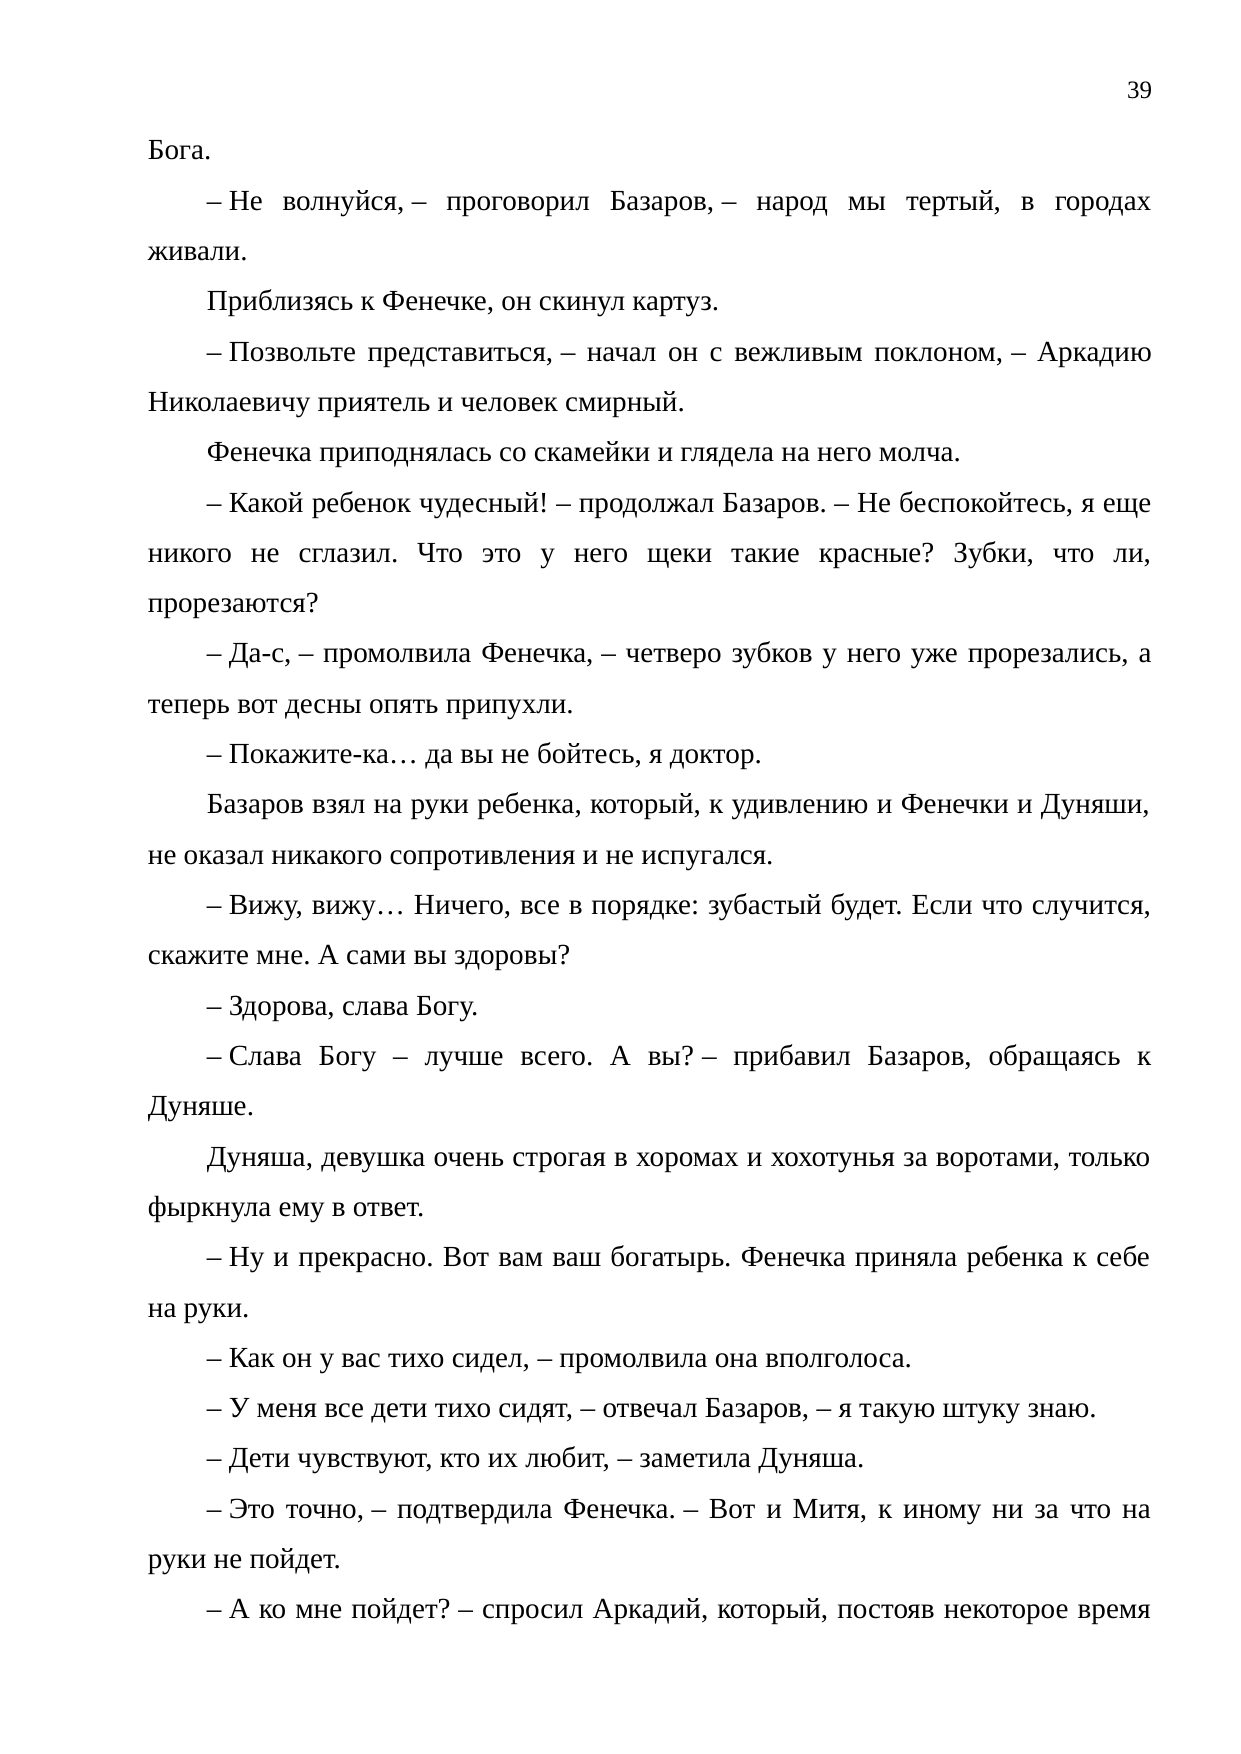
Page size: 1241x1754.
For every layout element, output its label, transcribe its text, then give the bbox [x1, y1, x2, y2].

text Приблизясь к Фенечке, он скинул картуз. [148, 283, 1152, 317]
text Дуняша, девушка очень строгая в хоромах и хохотунья за воротами, только фыркнула ему в ответ. [148, 1139, 1152, 1223]
text – Как он у вас тихо сидел, – промолвила она вполголоса. [148, 1340, 1152, 1373]
text – Здорова, слава Богу. [148, 988, 1152, 1021]
text – У меня все дети тихо сидят, – отвечал Базаров, – я такую штуку знаю. [148, 1390, 1152, 1424]
text Фенечка приподнялась со скамейки и глядела на него молча. [148, 434, 1152, 468]
text – Ну и прекрасно. Вот вам ваш богатырь. Фенечка приняла ребенка к себе на руки. [148, 1239, 1152, 1323]
text – Слава Богу – лучше всего. А вы? – прибавил Базаров, обращаясь к Дуняше. [148, 1038, 1152, 1122]
text – Не волнуйся, – проговорил Базаров, – народ мы тертый, в городах живали. [148, 183, 1152, 267]
text – Позвольте представиться, – начал он с вежливым поклоном, – Аркадию Николаевичу приятель и человек смирный. [148, 334, 1152, 418]
text – Это точно, – подтвердила Фенечка. – Вот и Митя, к иному ни за что на руки не пойдет. [148, 1491, 1152, 1575]
text – А ко мне пойдет? – спросил Аркадий, который, постояв некоторое время [148, 1592, 1152, 1625]
text – Какой ребенок чудесный! – продолжал Базаров. – Не беспокойтесь, я еще никого не сглазил. Что это у него щеки такие красные? Зубки, что ли, прорезаются? [148, 485, 1152, 619]
text – Да‑с, – промолвила Фенечка, – четверо зубков у него уже прорезались, а теперь вот десны опять припухли. [148, 636, 1152, 719]
text – Покажите‑ка… да вы не бойтесь, я доктор. [148, 736, 1152, 770]
text Бога. [148, 132, 1152, 166]
text – Дети чувствуют, кто их любит, – заметила Дуняша. [148, 1441, 1152, 1474]
text – Вижу, вижу… Ничего, все в порядке: зубастый будет. Если что случится, скажите мне. А сами вы здоровы? [148, 887, 1152, 971]
text Базаров взял на руки ребенка, который, к удивлению и Фенечки и Дуняши, не оказал никакого сопротивления и не испугался. [148, 787, 1152, 870]
